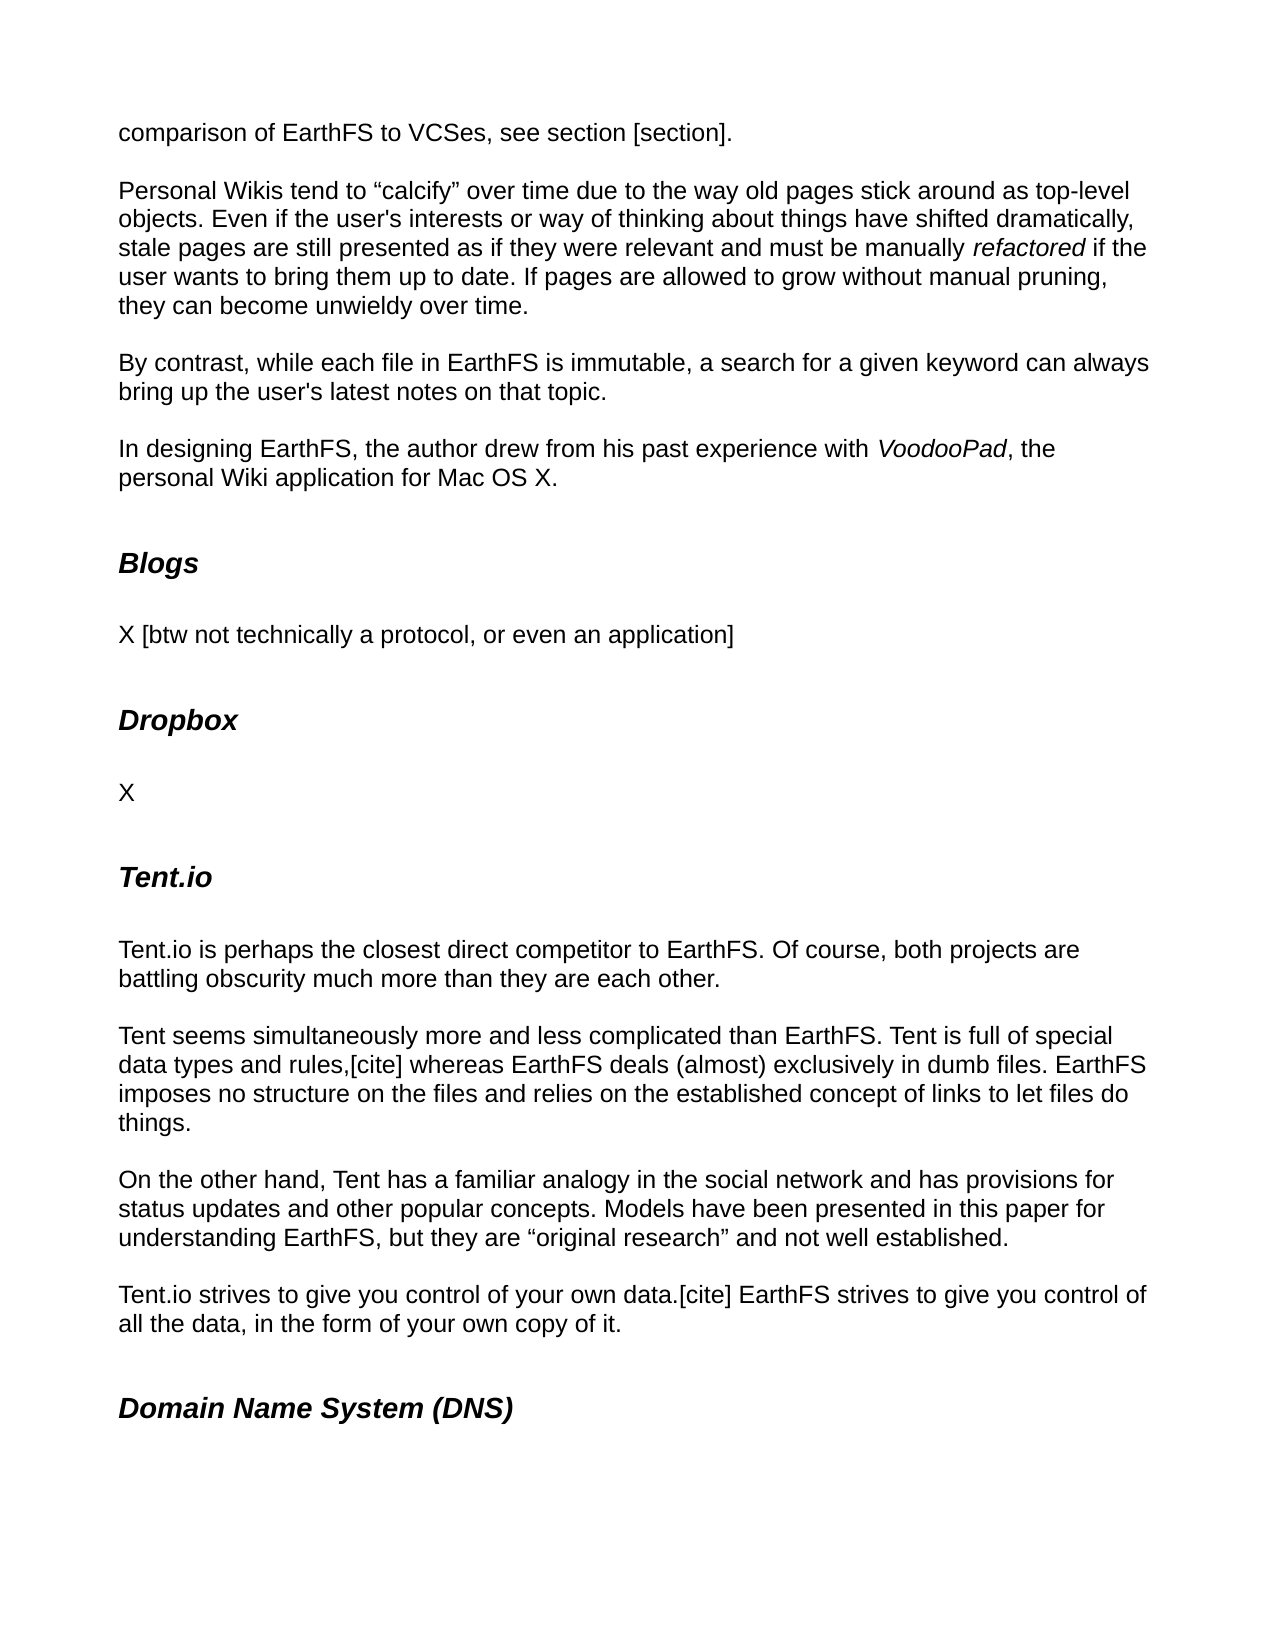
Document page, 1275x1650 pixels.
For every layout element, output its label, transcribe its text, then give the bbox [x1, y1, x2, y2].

text X [118, 778, 1157, 806]
text By contrast, while each file in EarthFS is immutable, a search for a given keyword can always bring up the user's latest notes on that topic. [118, 348, 1157, 406]
text In designing EarthFS, the author drew from his past experience with VoodooPad, the personal Wiki application for Mac OS X. [118, 434, 1157, 492]
subtitle Domain Name System (DNS) [118, 1391, 1157, 1425]
text Tent seems simultaneously more and less complicated than EarthFS. Tent is full of special data types and rules,[cite] whereas EarthFS deals (almost) exclusively in dumb files. EarthFS imposes no structure on the files and relies on the established concept of links to let files do things. [118, 1021, 1157, 1136]
subtitle Dropbox [118, 703, 1157, 736]
text On the other hand, Tent has a familiar analogy in the social network and has provisions for status updates and other popular concepts. Models have been presented in this paper for understanding EarthFS, but they are “original research” and not well established. [118, 1165, 1157, 1251]
text Tent.io strives to give you control of your own data.[cite] EarthFS strives to give you control of all the data, in the form of your own copy of it. [118, 1280, 1157, 1337]
text X [btw not technically a protocol, or even an application] [118, 620, 1157, 649]
text Personal Wikis tend to “calcify” over time due to the way old pages stick around as top-level objects. Even if the user's interests or way of thinking about things have shifted dramatically, stale pages are still presented as if they were relevant and must be manually refactored if the user wants to bring them up to date. If pages are allowed to grow without manual pruning, they can become unwieldy over time. [118, 176, 1157, 319]
subtitle Tent.io [118, 860, 1157, 894]
subtitle Blogs [118, 546, 1157, 579]
text comparison of EarthFS to VCSes, see section [section]. [118, 118, 1157, 147]
text Tent.io is perhaps the closest direct competitor to EarthFS. Of course, both projects are battling obscurity much more than they are each other. [118, 935, 1157, 992]
